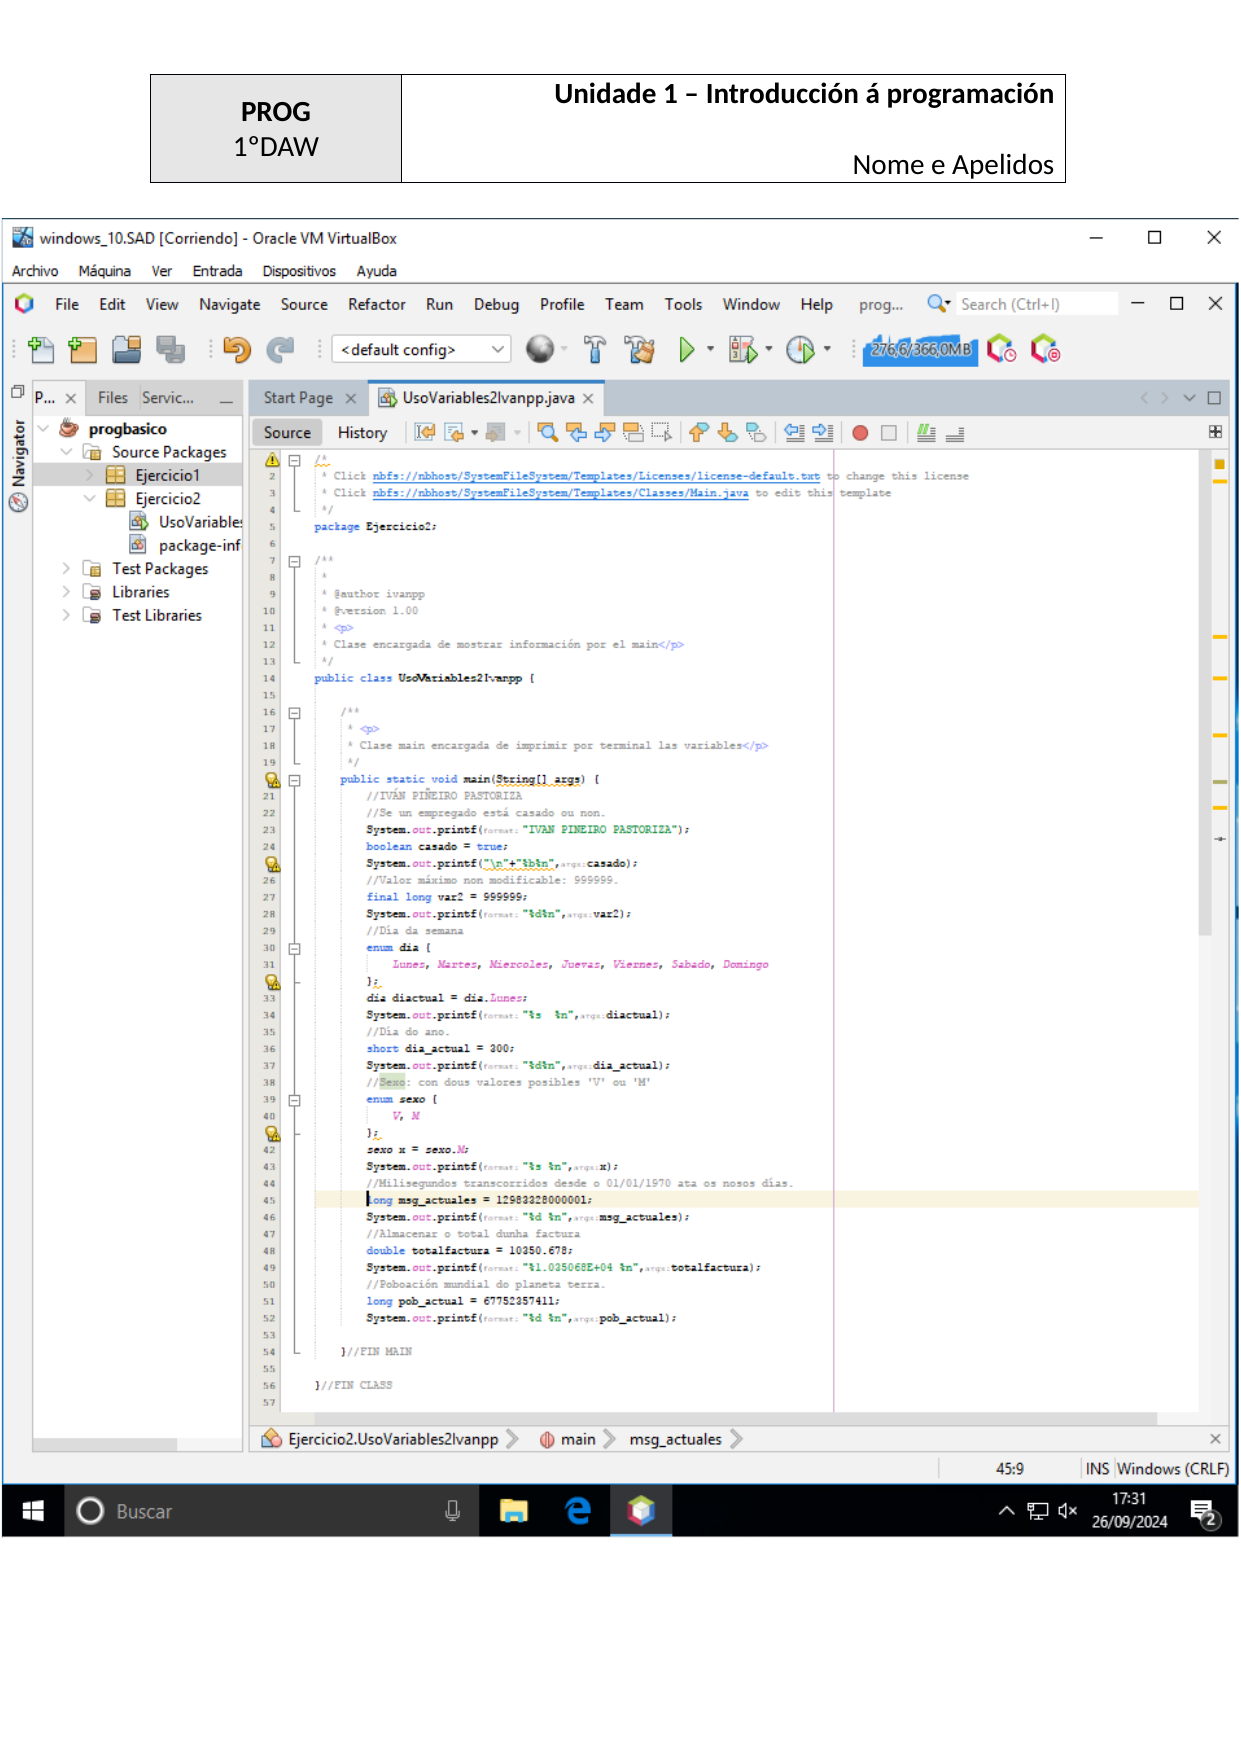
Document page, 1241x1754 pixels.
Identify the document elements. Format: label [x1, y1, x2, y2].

picture [1, 218, 1239, 1538]
